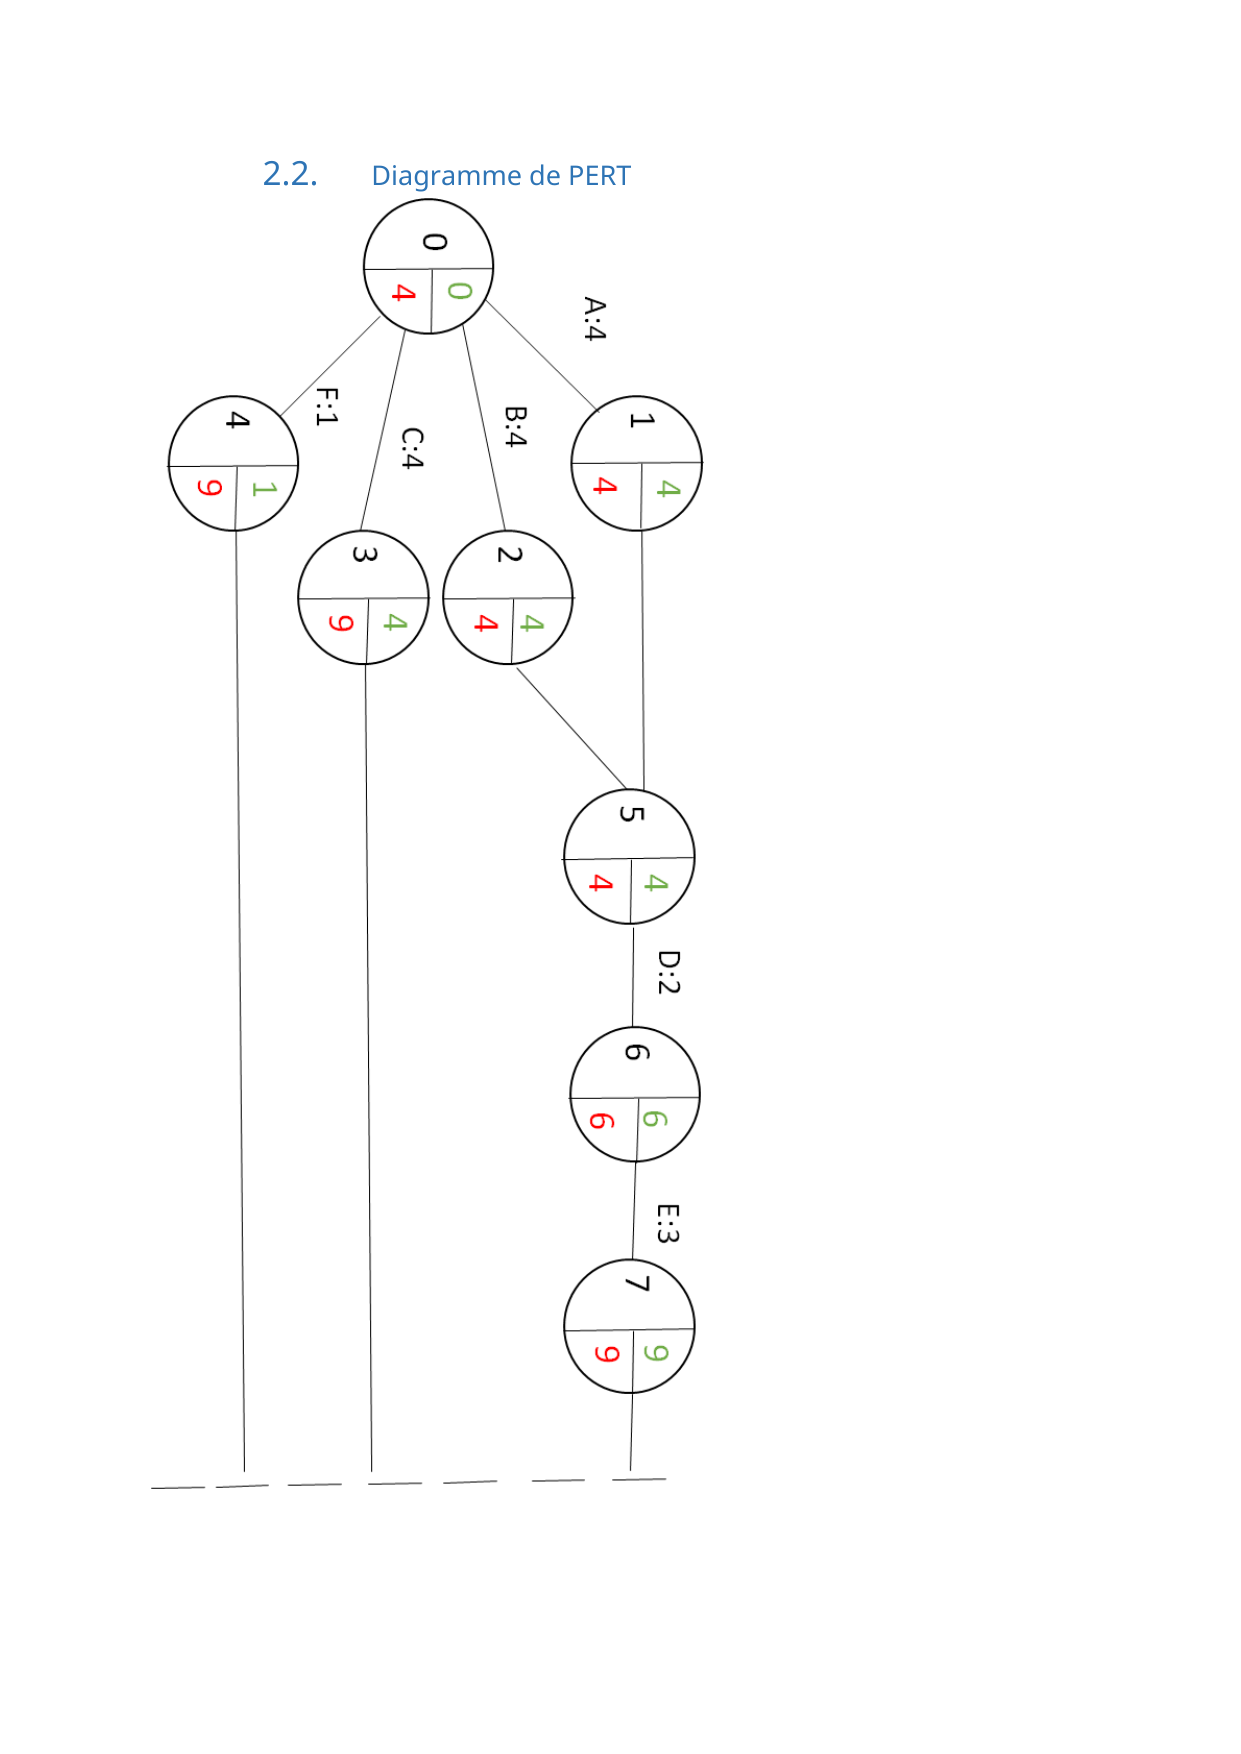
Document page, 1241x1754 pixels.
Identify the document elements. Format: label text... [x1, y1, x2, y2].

picture [150, 198, 705, 1493]
subtitle Diagramme de PERT [262, 150, 1090, 195]
